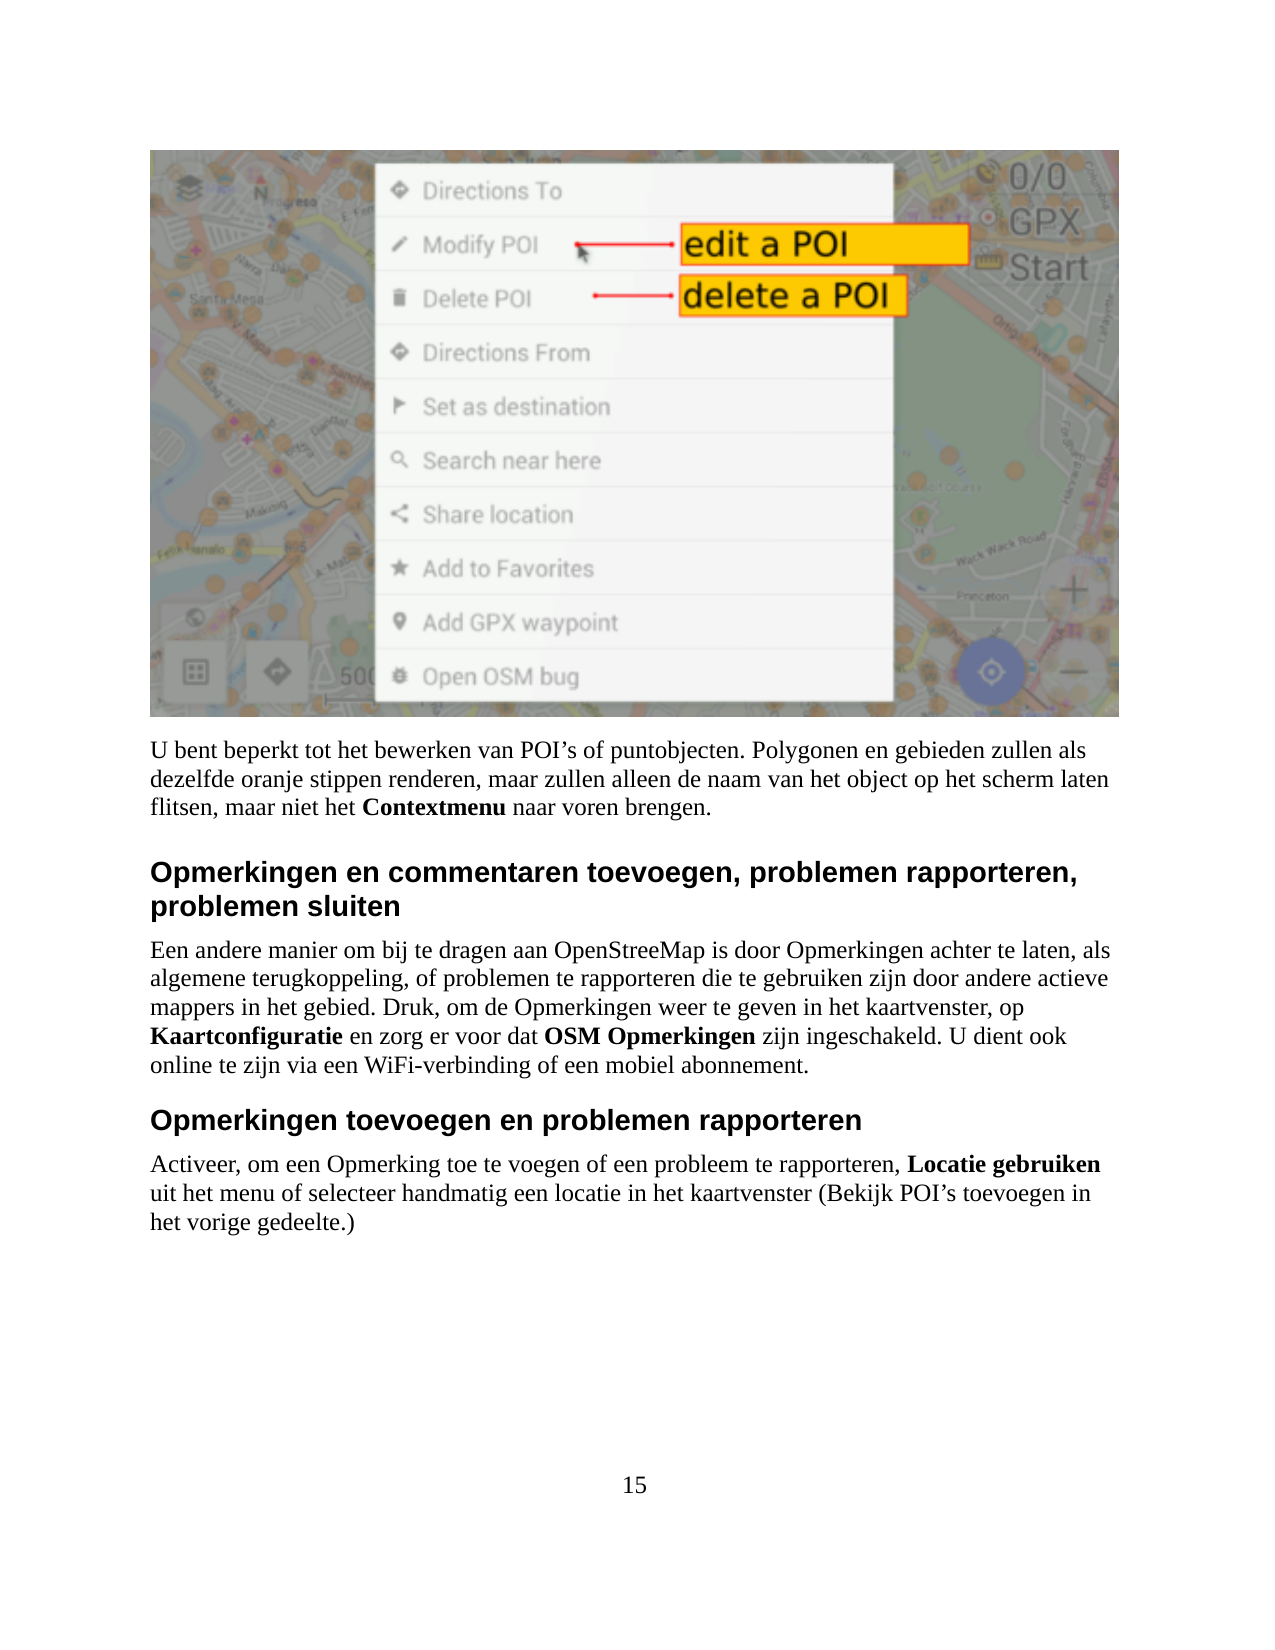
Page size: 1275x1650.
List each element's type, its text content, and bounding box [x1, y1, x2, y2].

subtitle Opmerkingen toevoegen en problemen rapporteren [150, 1103, 1125, 1137]
subtitle Opmerkingen en commentaren toevoegen, problemen rapporteren, problemen sluiten [150, 855, 1125, 922]
text U bent beperkt tot het bewerken van POI’s of puntobjecten. Polygonen en gebieden zullen als dezelfde oranje stippen renderen, maar zullen alleen de naam van het object op het scherm laten flitsen, maar niet het Contextmenu naar voren brengen. [150, 735, 1125, 821]
text Een andere manier om bij te dragen aan OpenStreeMap is door Opmerkingen achter te laten, als algemene terugkoppeling, of problemen te rapporteren die te gebruiken zijn door andere actieve mappers in het gebied. Druk, om de Opmerkingen weer te geven in het kaartvenster, op Kaartconfiguratie en zorg er voor dat OSM Opmerkingen zijn ingeschakeld. U dient ook online te zijn via een WiFi-verbinding of een mobiel abonnement. [150, 935, 1125, 1078]
text Activeer, om een Opmerking toe te voegen of een probleem te rapporteren, Locatie gebruiken uit het menu of selecteer handmatig een locatie in het kaartvenster (Bekijk POI’s toevoegen in het vorige gedeelte.) [150, 1149, 1125, 1236]
picture [150, 150, 1119, 717]
